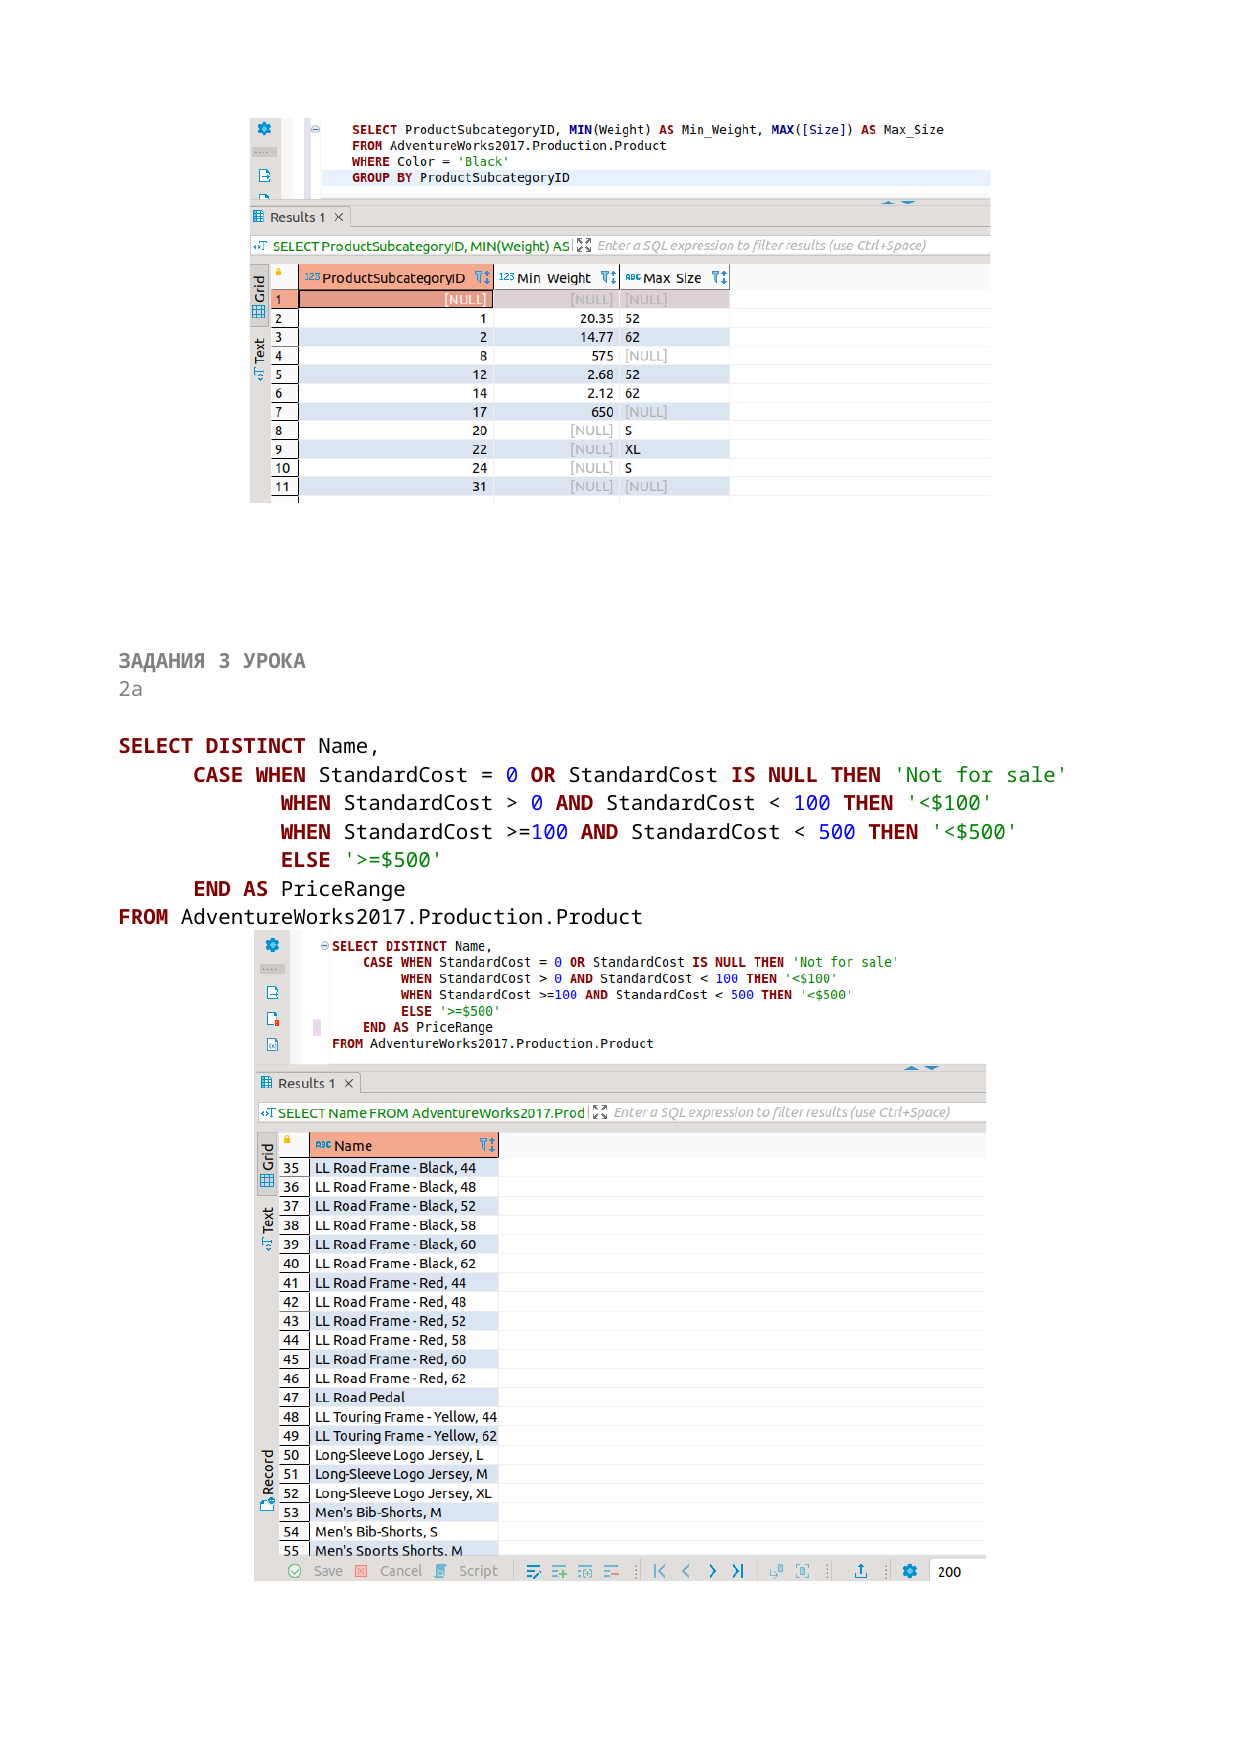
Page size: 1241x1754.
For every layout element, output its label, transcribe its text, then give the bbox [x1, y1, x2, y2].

text 2а [118, 674, 1122, 703]
text ELSE '>=$500' [118, 845, 1122, 874]
text CASE WHEN StandardCost = 0 OR StandardCost IS NULL THEN 'Not for sale' [118, 760, 1122, 788]
text WHEN StandardCost > 0 AND StandardCost < 100 THEN '<$100' [118, 788, 1122, 817]
picture [254, 930, 987, 1581]
text WHEN StandardCost >=100 AND StandardCost < 500 THEN '<$500' [118, 817, 1122, 845]
text FROM AdventureWorks2017.Production.Product [118, 902, 1122, 931]
text ЗАДАНИЯ 3 УРОКА [118, 646, 1122, 674]
text SELECT DISTINCT Name, [118, 731, 1122, 760]
text END AS PriceRange [118, 874, 1122, 902]
picture [249, 118, 991, 503]
